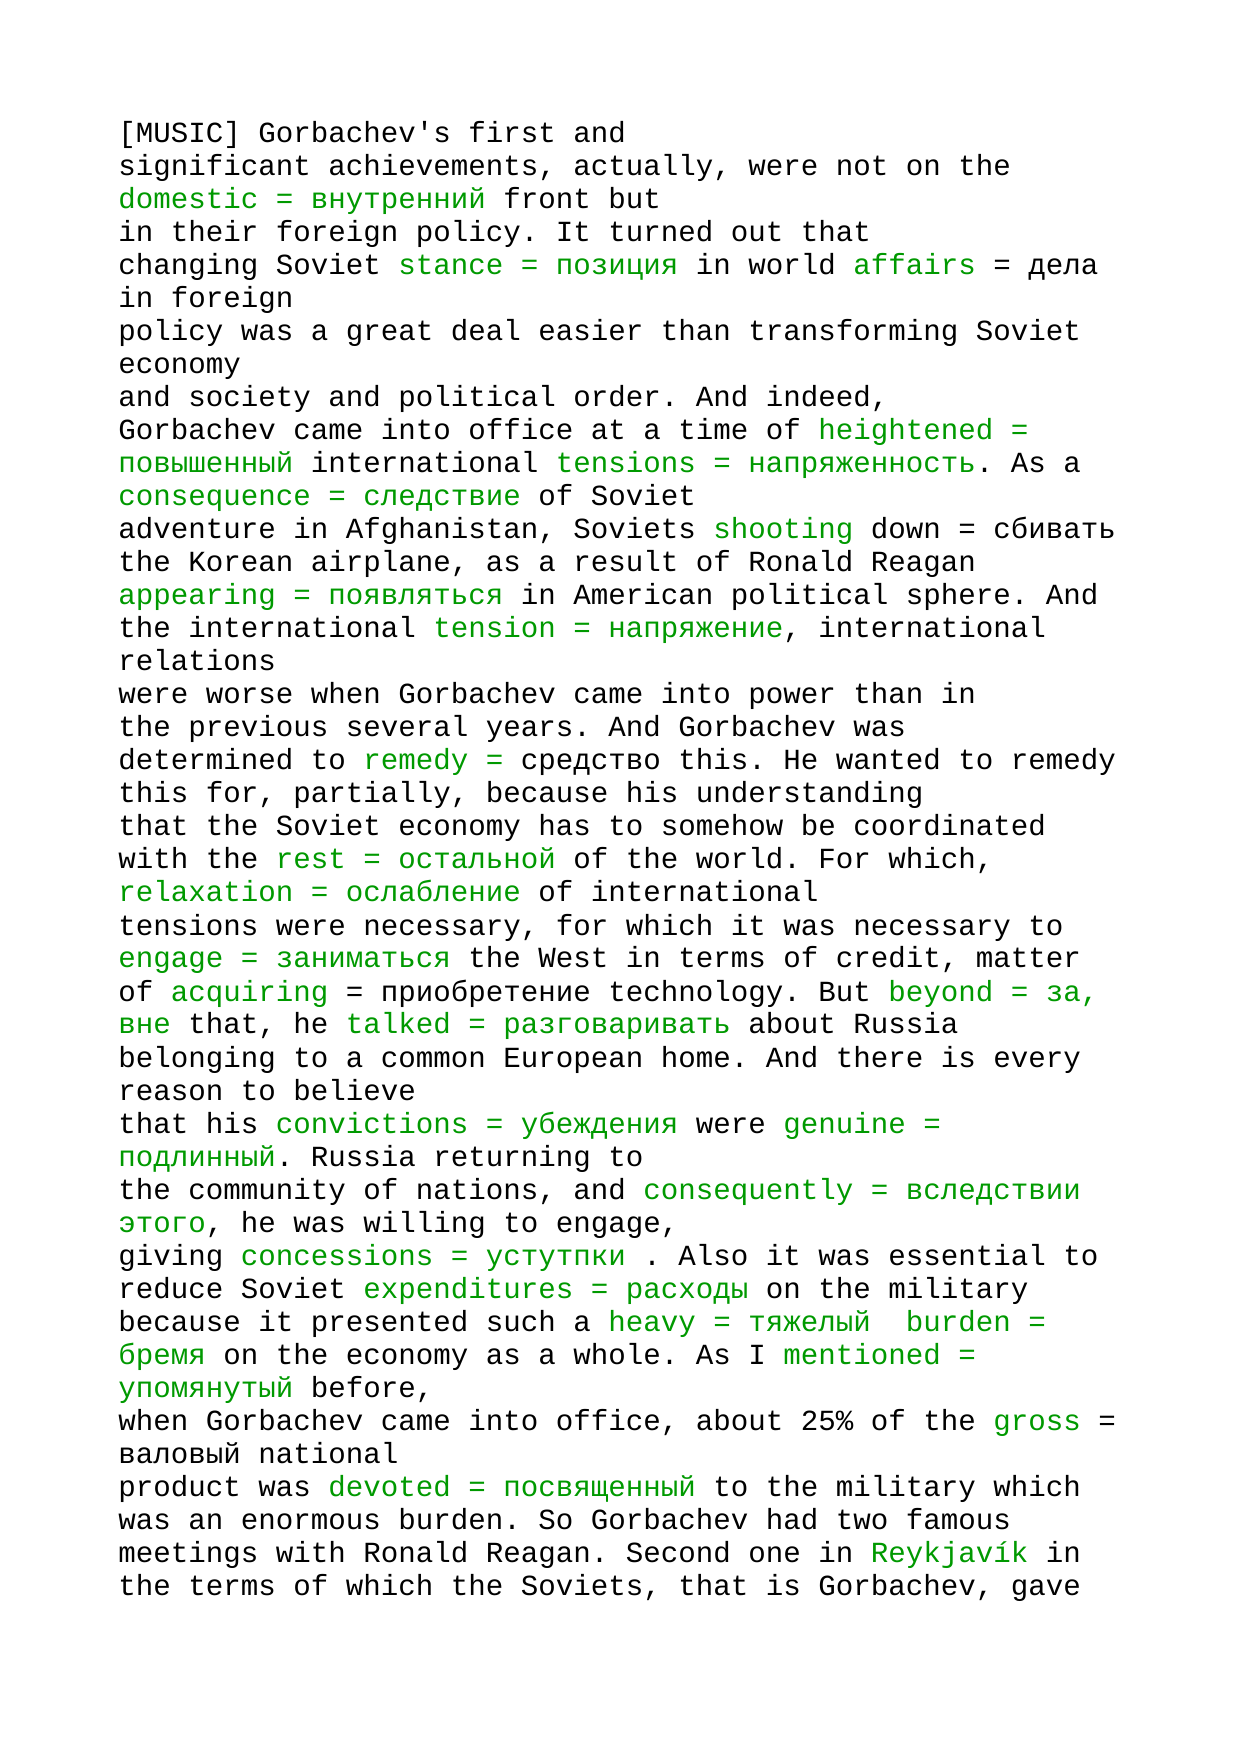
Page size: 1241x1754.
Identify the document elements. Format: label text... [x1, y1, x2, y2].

text product was devoted = посвященный to the military which was an enormous burden. So Gorbachev had two famous [118, 1472, 1122, 1538]
text when Gorbachev came into office, about 25% of the gross = валовый national [118, 1406, 1122, 1472]
text were worse when Gorbachev came into power than in [118, 679, 1122, 712]
text the terms of which the Soviets, that is Gorbachev, gave [118, 1571, 1122, 1604]
text [MUSIC] Gorbachev's first and [118, 118, 1122, 151]
text policy was a great deal easier than transforming Soviet economy [118, 316, 1122, 382]
text tensions were necessary, for which it was necessary to [118, 911, 1122, 944]
text that the Soviet economy has to somehow be coordinated [118, 812, 1122, 844]
text Gorbachev came into office at a time of heightened = повышенный international tensions = напряженность. As a consequence = следствие of Soviet [118, 415, 1122, 514]
text giving concessions = устутпки . Also it was essential to [118, 1241, 1122, 1274]
text the previous several years. And Gorbachev was [118, 712, 1122, 746]
text engage = заниматься the West in terms of credit, matter of acquiring = приобретение technology. But beyond = за, вне that, he talked = разговаривать about Russia belonging to a common European home. And there is every reason to believe [118, 944, 1122, 1109]
text the community of nations, and consequently = вследствии этого, he was willing to engage, [118, 1175, 1122, 1241]
text determined to remedy = средство this. He wanted to remedy this for, partially, because his understanding [118, 746, 1122, 812]
text adventure in Afghanistan, Soviets shooting down = сбивать the Korean airplane, as a result of Ronald Reagan appearing = появляться in American political sphere. And the international tension = напряжение, international relations [118, 514, 1122, 679]
text reduce Soviet expenditures = расходы on the military because it presented such a heavy = тяжелый burden = бремя on the economy as a whole. As I mentioned = упомянутый before, [118, 1274, 1122, 1406]
text changing Soviet stance = позиция in world affairs = дела in foreign [118, 250, 1122, 316]
text significant achievements, actually, were not on the domestic = внутренний front but [118, 151, 1122, 217]
text and society and political order. And indeed, [118, 382, 1122, 415]
text that his convictions = убеждения were genuine = подлинный. Russia returning to [118, 1109, 1122, 1175]
text meetings with Ronald Reagan. Second one in Reykjavík in [118, 1538, 1122, 1571]
text in their foreign policy. It turned out that [118, 217, 1122, 250]
text with the rest = остальной of the world. For which, relaxation = ослабление of international [118, 844, 1122, 911]
